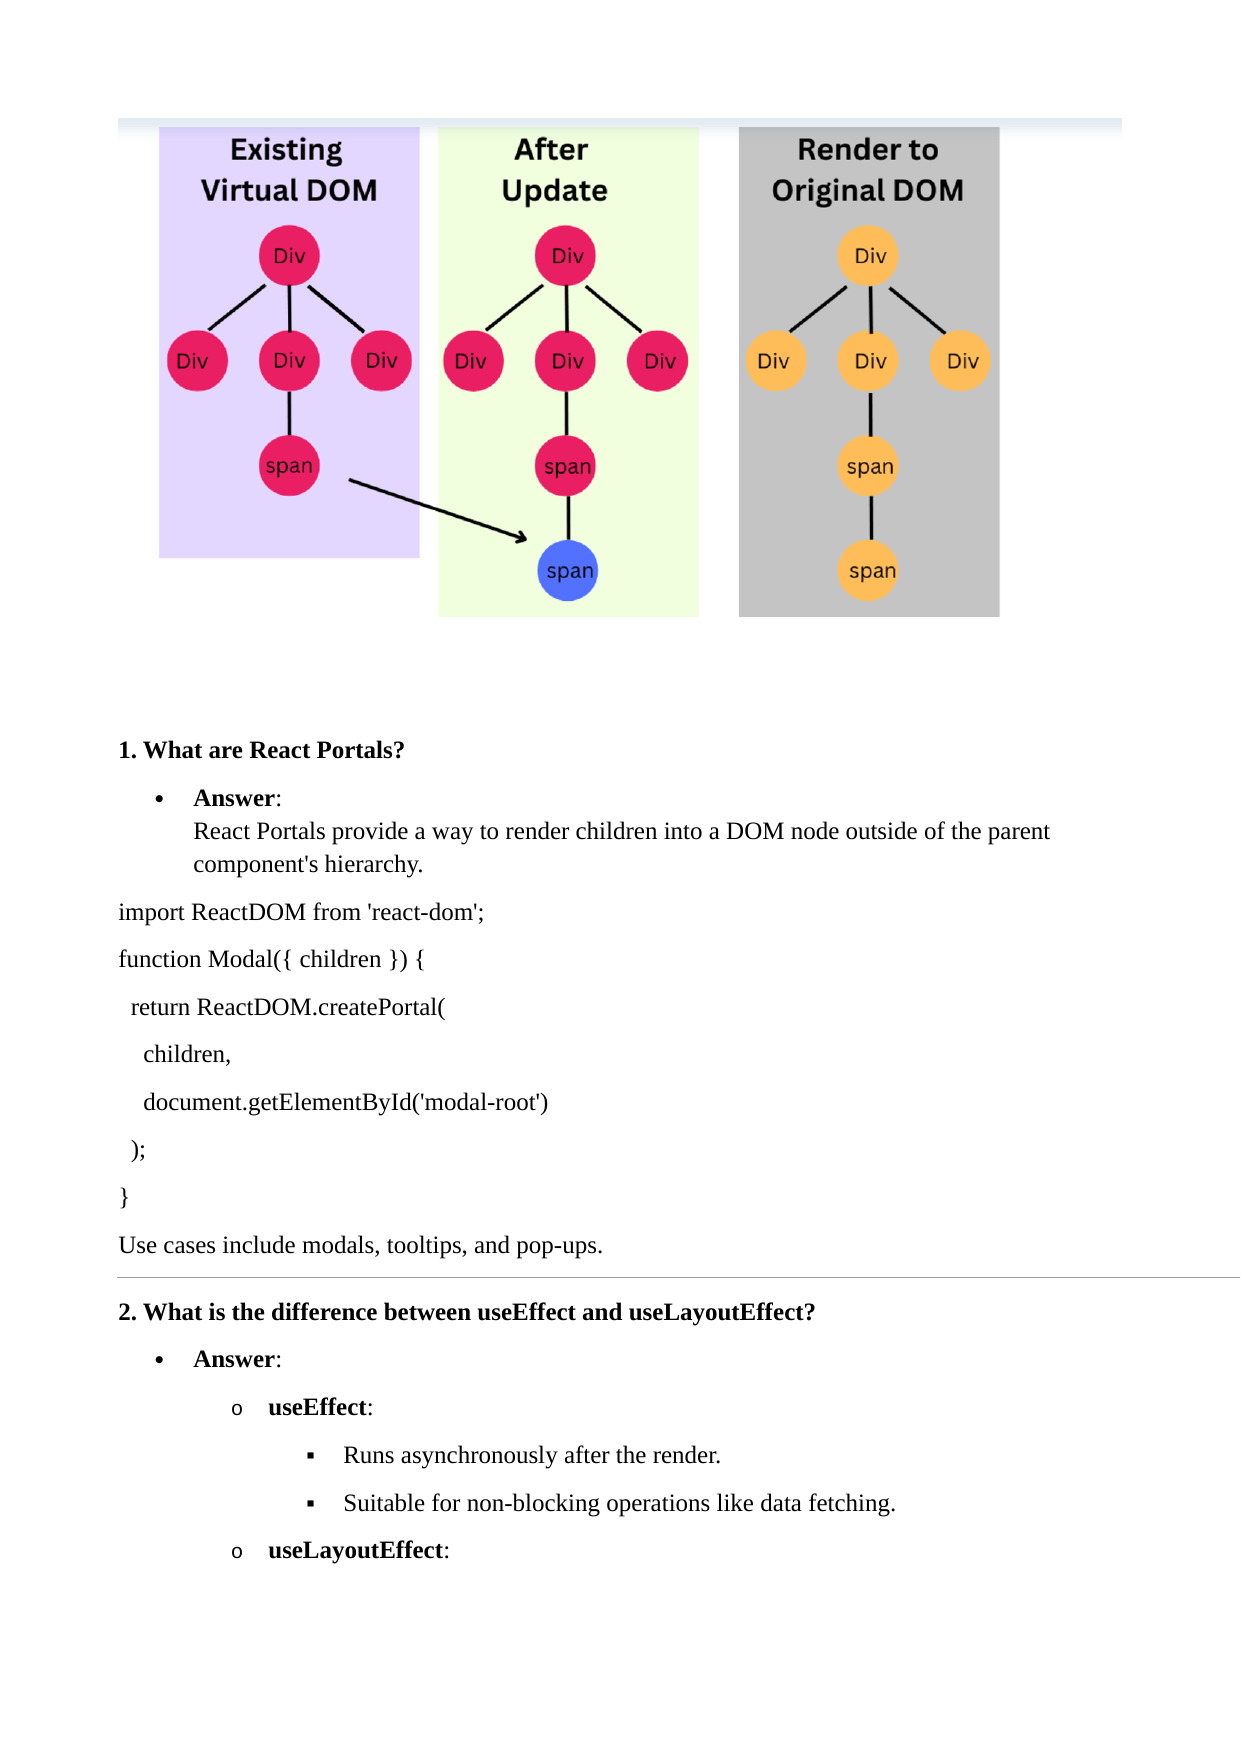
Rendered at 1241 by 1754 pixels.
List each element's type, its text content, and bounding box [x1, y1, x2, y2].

list Answer: React Portals provide a way to render children into a DOM node outside of the parent component's hierarchy. [156, 783, 1122, 878]
text 2. What is the difference between useEffect and useLayoutEffect? [118, 1297, 1122, 1325]
text 1. What are React Portals? [118, 735, 1122, 764]
list useLayoutEffect: [231, 1536, 1122, 1565]
text Use cases include modals, tooltips, and pop-ups. [118, 1230, 1122, 1258]
list Suitable for non-blocking operations like data fetching. [306, 1488, 1122, 1517]
text children, [118, 1039, 1122, 1068]
text function Modal({ children }) { [118, 944, 1122, 973]
text document.getElementById('modal-root') [118, 1087, 1122, 1116]
text return ReactDOM.createPortal( [118, 992, 1122, 1021]
text ); [118, 1134, 1122, 1163]
list Answer: [156, 1344, 1122, 1373]
list useEffect: [231, 1392, 1122, 1421]
text } [118, 1182, 1122, 1211]
list Runs asynchronously after the render. [306, 1440, 1122, 1469]
text import ReactDOM from 'react-dom'; [118, 897, 1122, 925]
